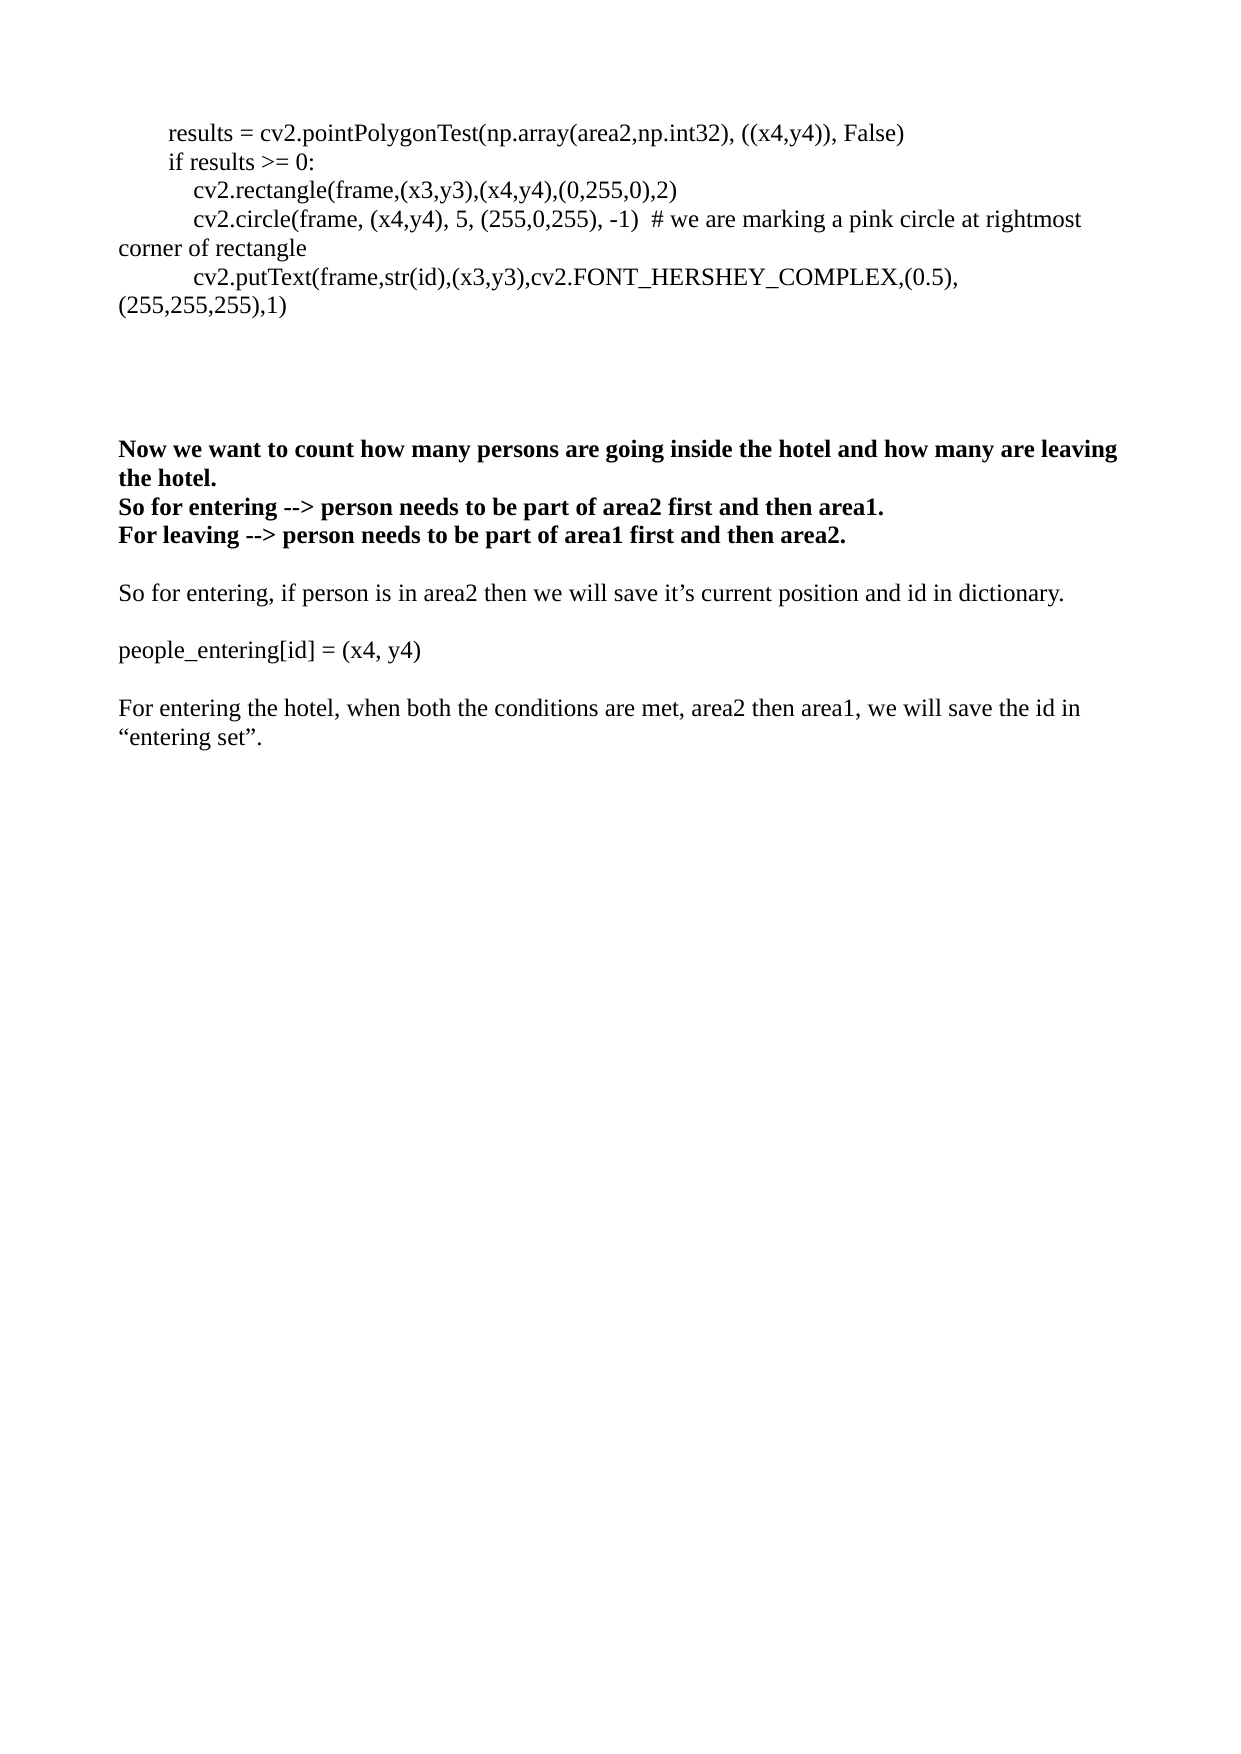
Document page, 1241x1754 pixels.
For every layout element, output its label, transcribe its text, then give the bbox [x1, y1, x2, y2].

text cv2.circle(frame, (x4,y4), 5, (255,0,255), -1) # we are marking a pink circle at rightmost corner of rectangle [118, 204, 1122, 262]
text For entering the hotel, when both the conditions are met, area2 then area1, we will save the id in “entering set”. [118, 693, 1122, 751]
text people_entering[id] = (x4, y4) [118, 636, 1122, 664]
text cv2.rectangle(frame,(x3,y3),(x4,y4),(0,255,0),2) [118, 176, 1122, 204]
text results = cv2.pointPolygonTest(np.array(area2,np.int32), ((x4,y4)), False) [118, 118, 1122, 147]
text if results >= 0: [118, 147, 1122, 176]
text cv2.putText(frame,str(id),(x3,y3),cv2.FONT_HERSHEY_COMPLEX,(0.5),(255,255,255),1) [118, 262, 1122, 319]
text So for entering --> person needs to be part of area2 first and then area1. [118, 492, 1122, 521]
text Now we want to count how many persons are going inside the hotel and how many are leaving the hotel. [118, 434, 1122, 492]
text For leaving --> person needs to be part of area1 first and then area2. [118, 521, 1122, 549]
text So for entering, if person is in area2 then we will save it’s current position and id in dictionary. [118, 578, 1122, 607]
